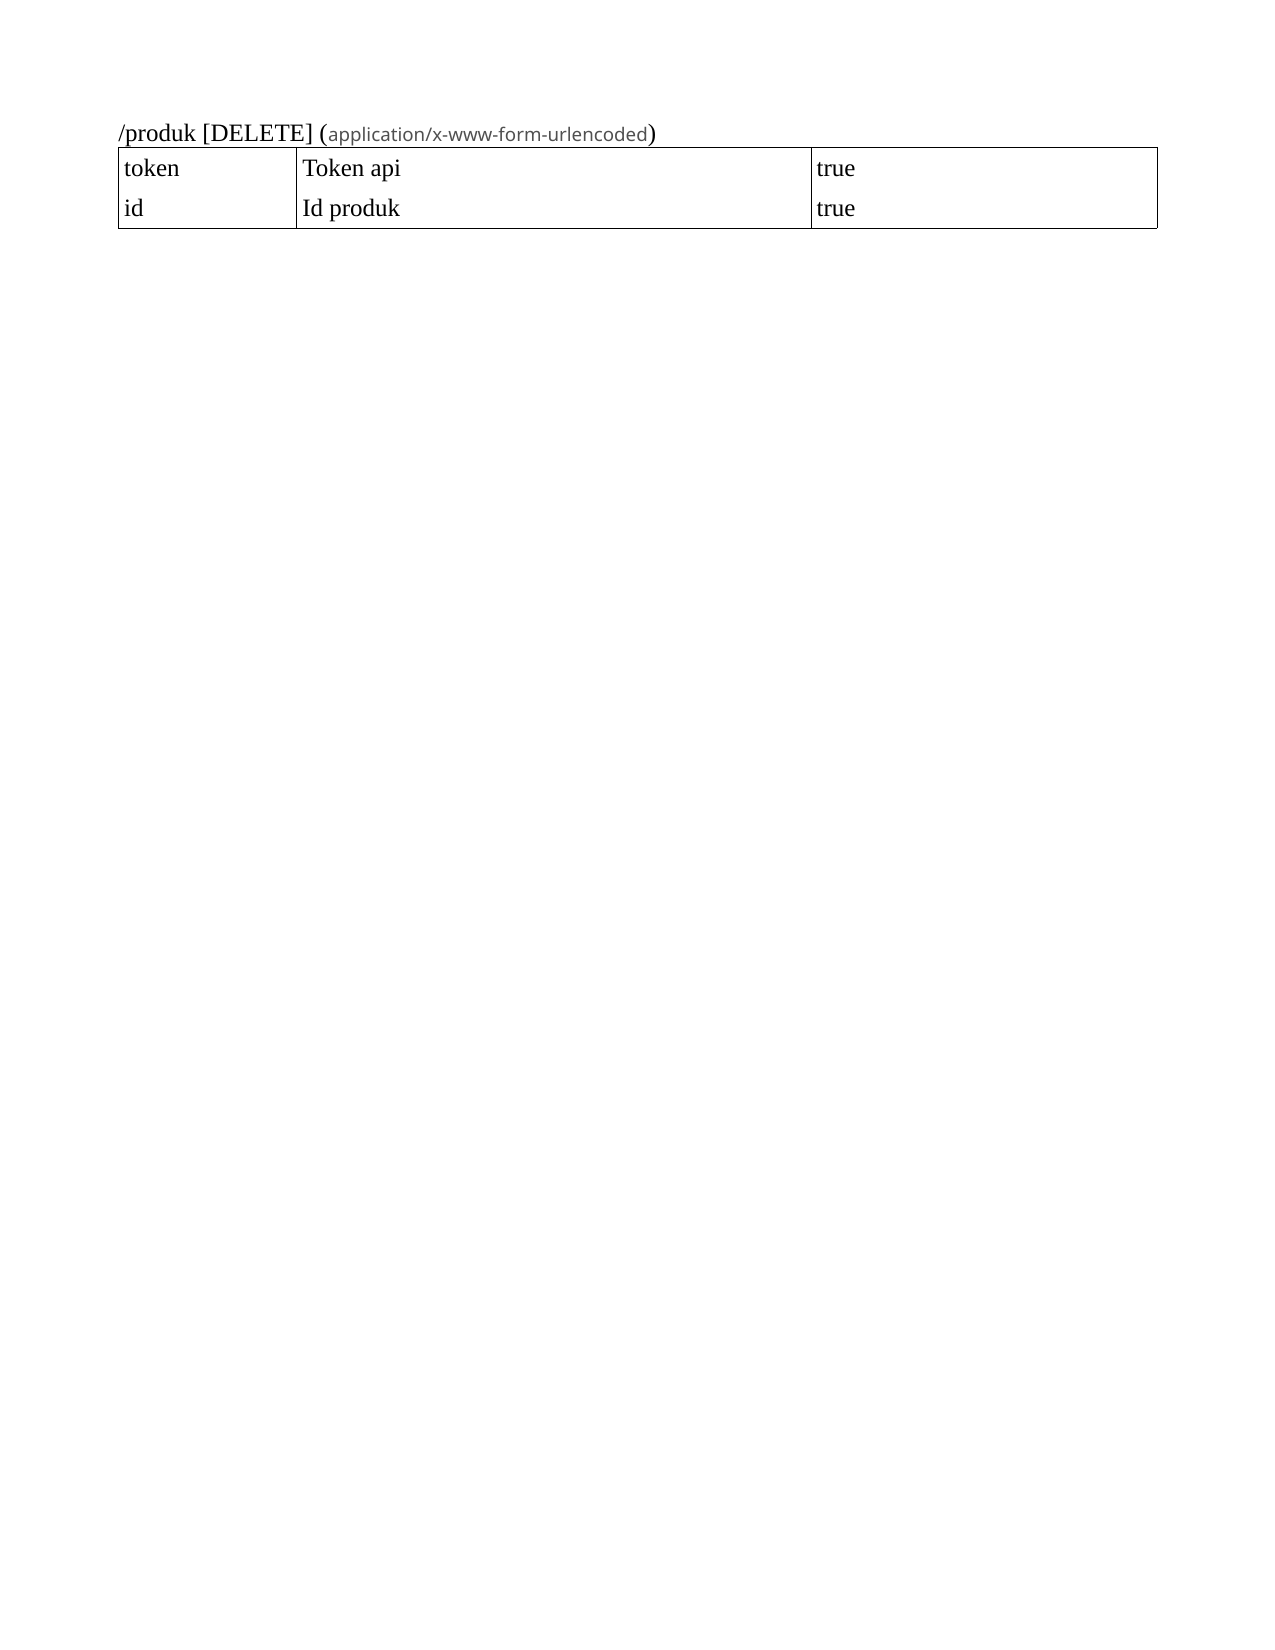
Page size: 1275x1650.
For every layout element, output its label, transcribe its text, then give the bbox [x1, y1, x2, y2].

table_header token [119, 148, 296, 187]
table_cell Id produk [297, 187, 811, 227]
table_cell id [119, 187, 296, 227]
table_header Token api [297, 148, 811, 187]
table_header true [812, 148, 1157, 187]
text /produk [DELETE] (application/x-www-form-urlencoded) [118, 118, 1157, 147]
table_cell true [812, 187, 1157, 227]
